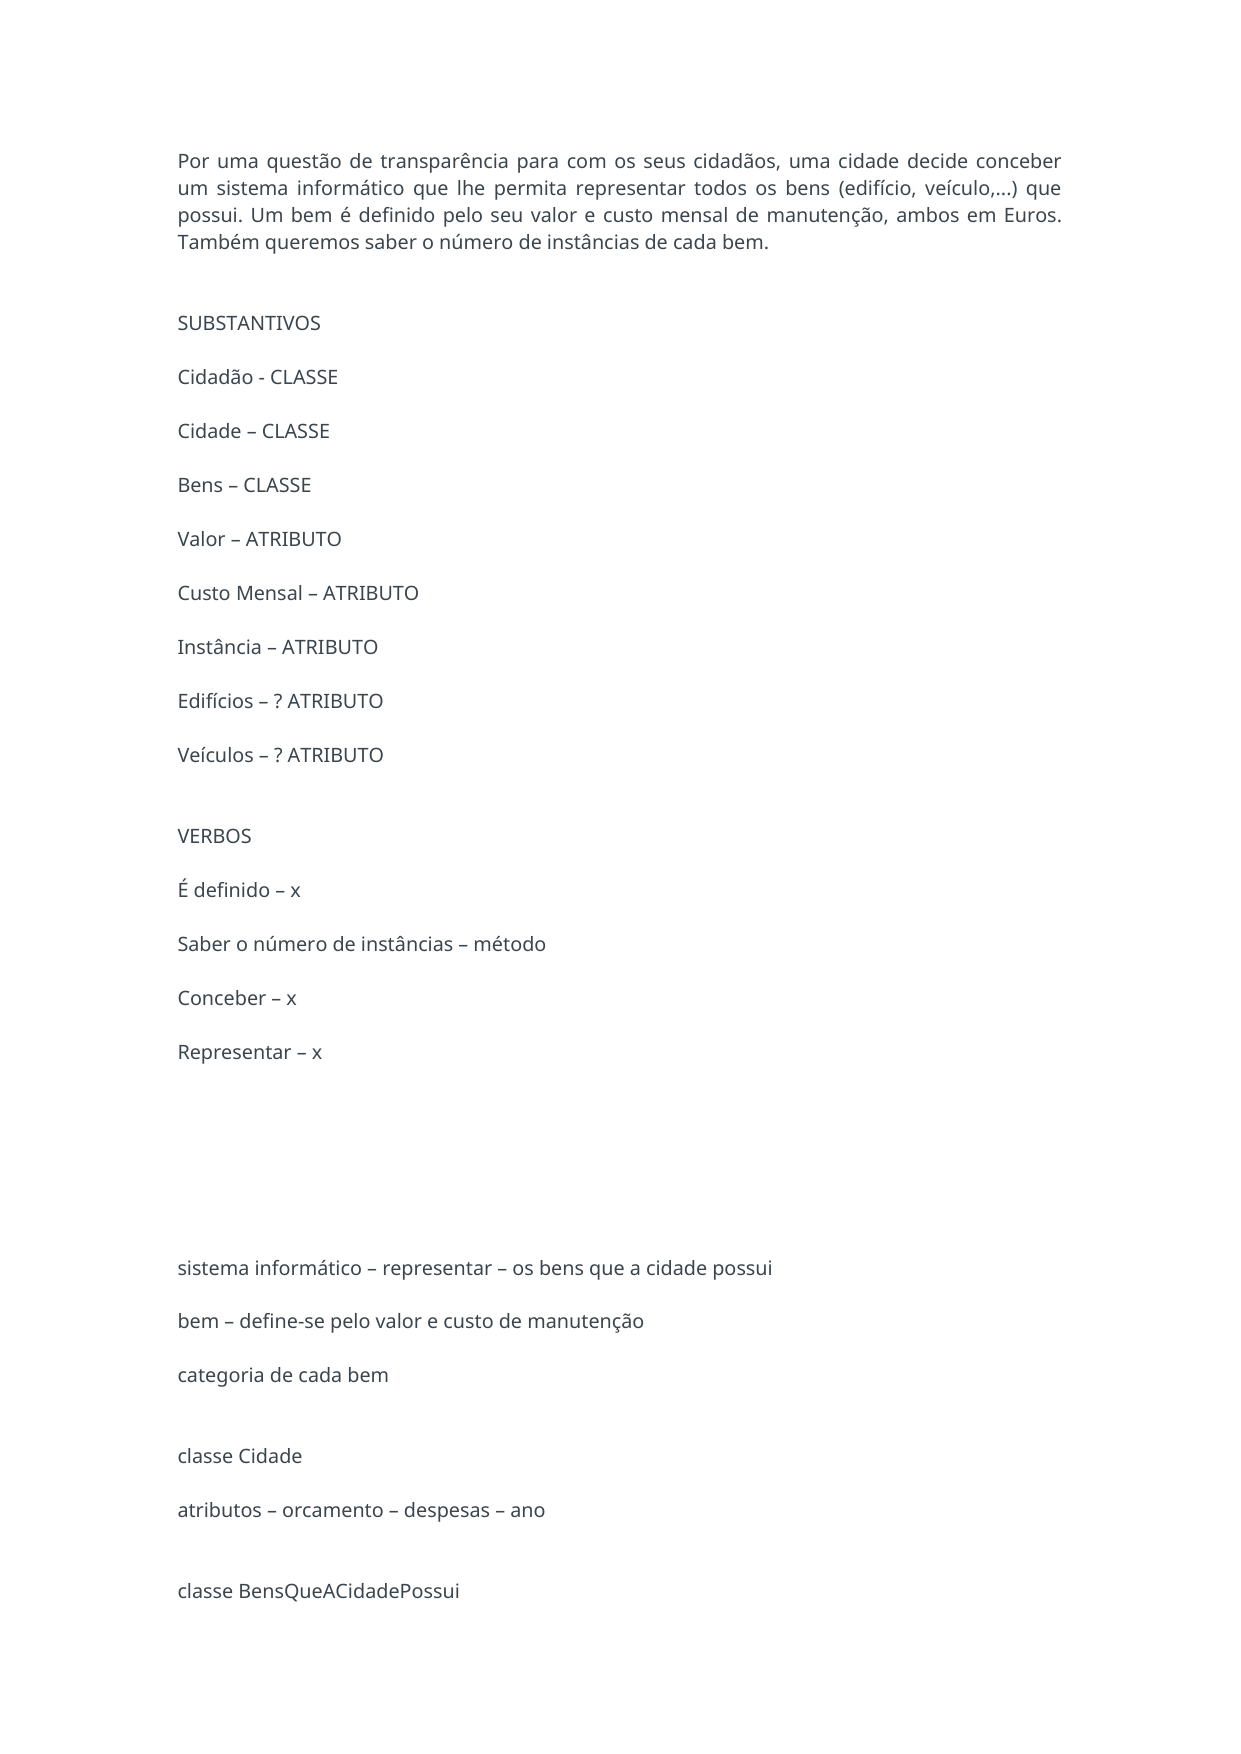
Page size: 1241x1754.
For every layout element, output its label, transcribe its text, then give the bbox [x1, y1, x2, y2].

text Cidade – CLASSE [177, 417, 1063, 444]
text Bens – CLASSE [177, 471, 1063, 498]
text Instância – ATRIBUTO [177, 633, 1063, 660]
text Representar – x [177, 1038, 1063, 1065]
text atributos – orcamento – despesas – ano [177, 1497, 1063, 1523]
text SUBSTANTIVOS [177, 309, 1063, 336]
text sistema informático – representar – os bens que a cidade possui [177, 1254, 1063, 1281]
text Por uma questão de transparência para com os seus cidadãos, uma cidade decide conceber um sistema informático que lhe permita representar todos os bens (edifício, veículo,...) que possui. Um bem é definido pelo seu valor e custo mensal de manutenção, ambos em Euros. Também queremos saber o número de instâncias de cada bem. [177, 148, 1063, 256]
text VERBOS [177, 822, 1063, 849]
text Cidadão - CLASSE [177, 363, 1063, 390]
text É definido – x [177, 876, 1063, 903]
text Valor – ATRIBUTO [177, 525, 1063, 552]
text classe BensQueACidadePossui [177, 1577, 1063, 1604]
text bem – define-se pelo valor e custo de manutenção [177, 1308, 1063, 1335]
text Custo Mensal – ATRIBUTO [177, 579, 1063, 606]
text Edifícios – ? ATRIBUTO [177, 687, 1063, 714]
text categoria de cada bem [177, 1362, 1063, 1389]
text Veículos – ? ATRIBUTO [177, 741, 1063, 768]
text Saber o número de instâncias – método [177, 930, 1063, 957]
text classe Cidade [177, 1443, 1063, 1469]
text Conceber – x [177, 984, 1063, 1011]
